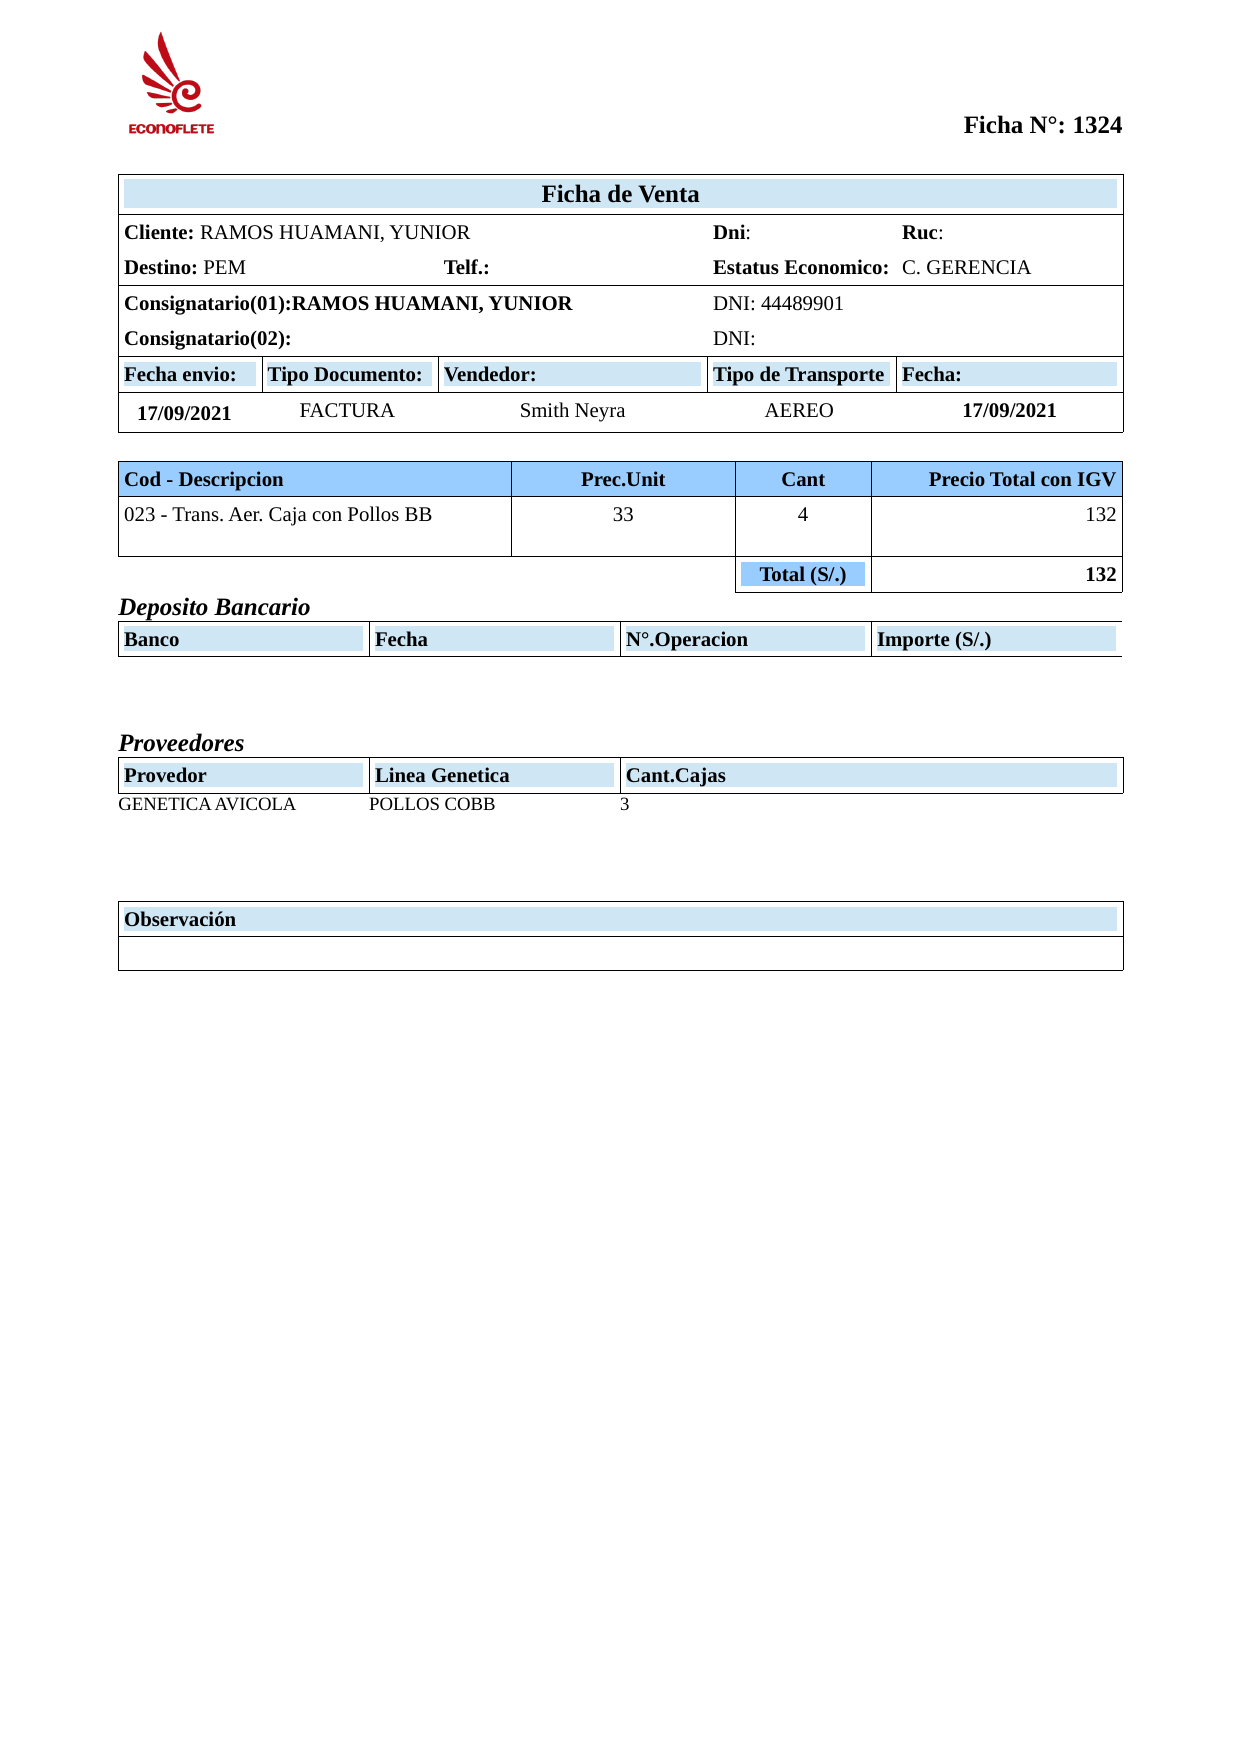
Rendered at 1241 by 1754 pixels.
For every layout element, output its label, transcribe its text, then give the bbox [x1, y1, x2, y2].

table_header Banco [119, 622, 369, 656]
table_cell Fecha: [897, 357, 1123, 392]
table_cell [369, 815, 620, 836]
table_cell [369, 657, 620, 680]
table_cell [620, 815, 1123, 836]
table_cell Consignatario(02): [119, 321, 707, 356]
table_cell FACTURA [262, 393, 438, 432]
table_cell [871, 657, 1122, 680]
table_cell [118, 705, 369, 728]
table_header N°.Operacion [621, 622, 871, 656]
table_cell 132 [872, 557, 1122, 592]
table_header Prec.Unit [512, 462, 735, 496]
table_cell [620, 836, 1123, 858]
table_cell [119, 937, 1123, 969]
table_cell Tipo Documento: [263, 357, 438, 392]
table_header Precio Total con IGV [872, 462, 1122, 496]
table_cell POLLOS COBB [369, 794, 620, 814]
table_cell [620, 680, 871, 704]
table_cell Vendedor: [439, 357, 707, 392]
table_header Provedor [119, 758, 369, 793]
text Proveedores [118, 728, 1122, 757]
table_cell [871, 680, 1122, 704]
table_header Observación [119, 902, 1123, 936]
table_cell Fecha envio: [119, 357, 262, 392]
table_cell Dni: [707, 215, 896, 249]
table_cell 17/09/2021 [119, 393, 262, 432]
table_cell AEREO [707, 393, 896, 432]
table_cell [620, 879, 1123, 901]
table_header Importe (S/.) [872, 622, 1122, 656]
table_cell [118, 836, 369, 858]
table_cell Ruc: [896, 215, 1123, 249]
table_cell [118, 557, 511, 592]
table_cell 4 [736, 497, 871, 556]
table_header Linea Genetica [370, 758, 620, 793]
table_cell Estatus Economico: [707, 249, 896, 285]
table_cell [620, 705, 871, 728]
table_cell C. GERENCIA [896, 249, 1123, 285]
table_cell [369, 836, 620, 858]
table_cell GENETICA AVICOLA [118, 794, 369, 814]
table_cell Smith Neyra [438, 393, 707, 432]
text Deposito Bancario [118, 592, 1122, 621]
table_cell Destino: PEM [119, 249, 438, 285]
table_cell [369, 858, 620, 879]
table_cell [118, 657, 369, 680]
table_cell [369, 879, 620, 901]
table_cell [620, 858, 1123, 879]
table_cell [871, 705, 1122, 728]
table_cell 3 [620, 794, 1123, 814]
table_header Ficha de Venta [119, 175, 1123, 214]
table_cell Cliente: RAMOS HUAMANI, YUNIOR [119, 215, 707, 249]
table_cell Total (S/.) [736, 557, 871, 592]
table_cell DNI: [707, 321, 1123, 356]
table_header Cant [736, 462, 871, 496]
picture [118, 31, 225, 134]
table_cell [118, 858, 369, 879]
table_cell [369, 705, 620, 728]
table_cell [369, 680, 620, 704]
table_header Cant.Cajas [621, 758, 1123, 793]
table_cell 132 [872, 497, 1122, 556]
table_cell 023 - Trans. Aer. Caja con Pollos BB [119, 497, 511, 556]
table_cell [118, 815, 369, 836]
table_cell DNI: 44489901 [707, 286, 1123, 321]
table_cell 33 [512, 497, 735, 556]
table_cell [620, 657, 871, 680]
table_cell Telf.: [438, 249, 707, 285]
table_header Cod - Descripcion [119, 462, 511, 496]
table_cell Tipo de Transporte [708, 357, 896, 392]
table_cell [511, 557, 735, 592]
table_cell [118, 879, 369, 901]
table_header Fecha [370, 622, 620, 656]
table_cell [118, 680, 369, 704]
table_cell Consignatario(01):RAMOS HUAMANI, YUNIOR [119, 286, 707, 321]
table_cell 17/09/2021 [896, 393, 1123, 432]
